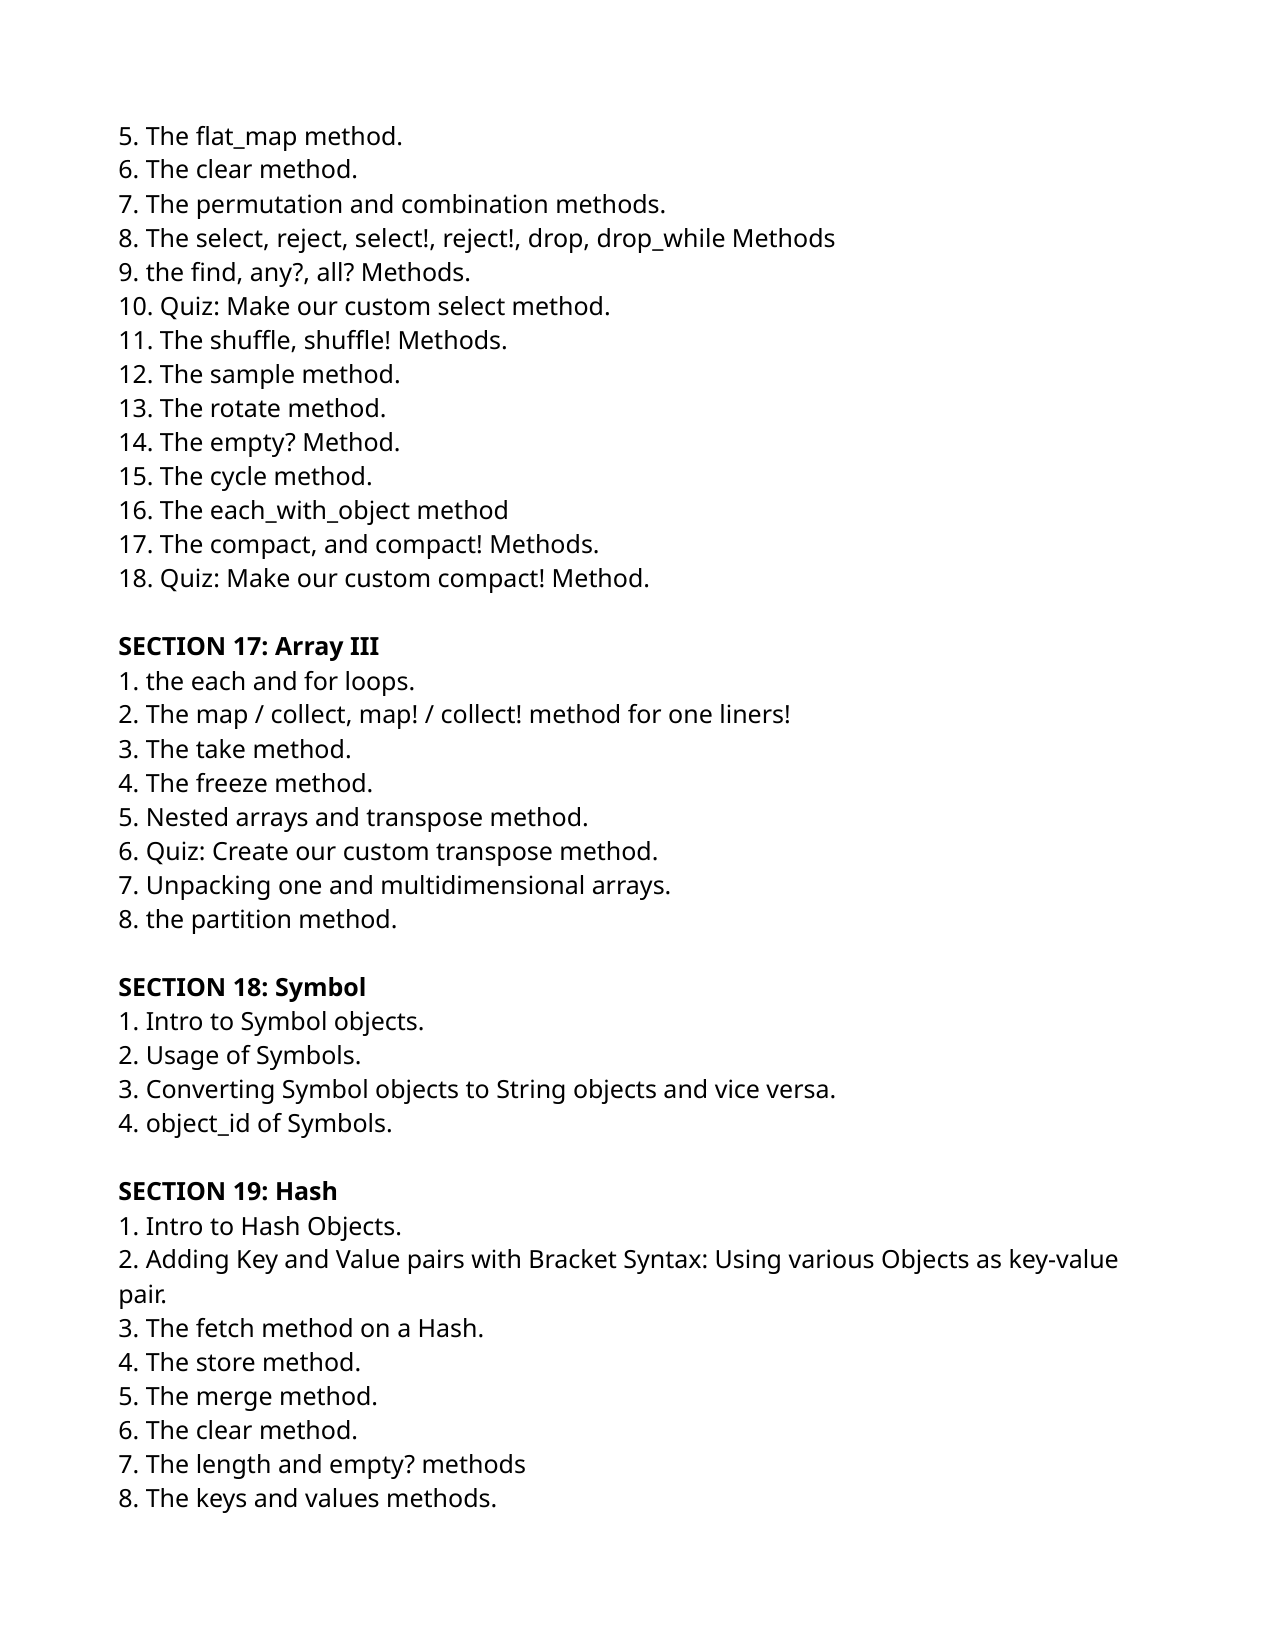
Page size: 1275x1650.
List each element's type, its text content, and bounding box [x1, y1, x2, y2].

text 1. the each and for loops. [118, 663, 1157, 697]
text 4. The store method. [118, 1344, 1157, 1378]
text 9. the find, any?, all? Methods. [118, 254, 1157, 288]
text 4. object_id of Symbols. [118, 1106, 1157, 1140]
text 2. Usage of Symbols. [118, 1038, 1157, 1072]
text 8. The select, reject, select!, reject!, drop, drop_while Methods [118, 220, 1157, 254]
text 15. The cycle method. [118, 459, 1157, 493]
text 12. The sample method. [118, 357, 1157, 391]
text 8. the partition method. [118, 902, 1157, 936]
text 5. Nested arrays and transpose method. [118, 799, 1157, 833]
text 6. The clear method. [118, 152, 1157, 186]
text 2. Adding Key and Value pairs with Bracket Syntax: Using various Objects as key-value pair. [118, 1242, 1157, 1310]
text SECTION 19: Hash 1. Intro to Hash Objects. [118, 1174, 1157, 1242]
text 4. The freeze method. [118, 765, 1157, 799]
text 6. Quiz: Create our custom transpose method. [118, 833, 1157, 867]
text 7. The length and empty? methods [118, 1447, 1157, 1481]
text 18. Quiz: Make our custom compact! Method. [118, 561, 1157, 595]
text SECTION 17: Array III [118, 629, 1157, 663]
text SECTION 18: Symbol 1. Intro to Symbol objects. [118, 970, 1157, 1038]
text 7. The permutation and combination methods. [118, 186, 1157, 220]
text 14. The empty? Method. [118, 425, 1157, 459]
text 5. The flat_map method. [118, 118, 1157, 152]
text 11. The shuffle, shuffle! Methods. [118, 322, 1157, 357]
text 6. The clear method. [118, 1412, 1157, 1447]
text 5. The merge method. [118, 1378, 1157, 1412]
text 13. The rotate method. [118, 391, 1157, 425]
text 10. Quiz: Make our custom select method. [118, 288, 1157, 322]
text 2. The map / collect, map! / collect! method for one liners! [118, 697, 1157, 731]
text 8. The keys and values methods. [118, 1481, 1157, 1515]
text 3. The take method. [118, 731, 1157, 765]
text 17. The compact, and compact! Methods. [118, 527, 1157, 561]
text 16. The each_with_object method [118, 493, 1157, 527]
text 3. The fetch method on a Hash. [118, 1310, 1157, 1344]
text 3. Converting Symbol objects to String objects and vice versa. [118, 1072, 1157, 1106]
text 7. Unpacking one and multidimensional arrays. [118, 867, 1157, 902]
